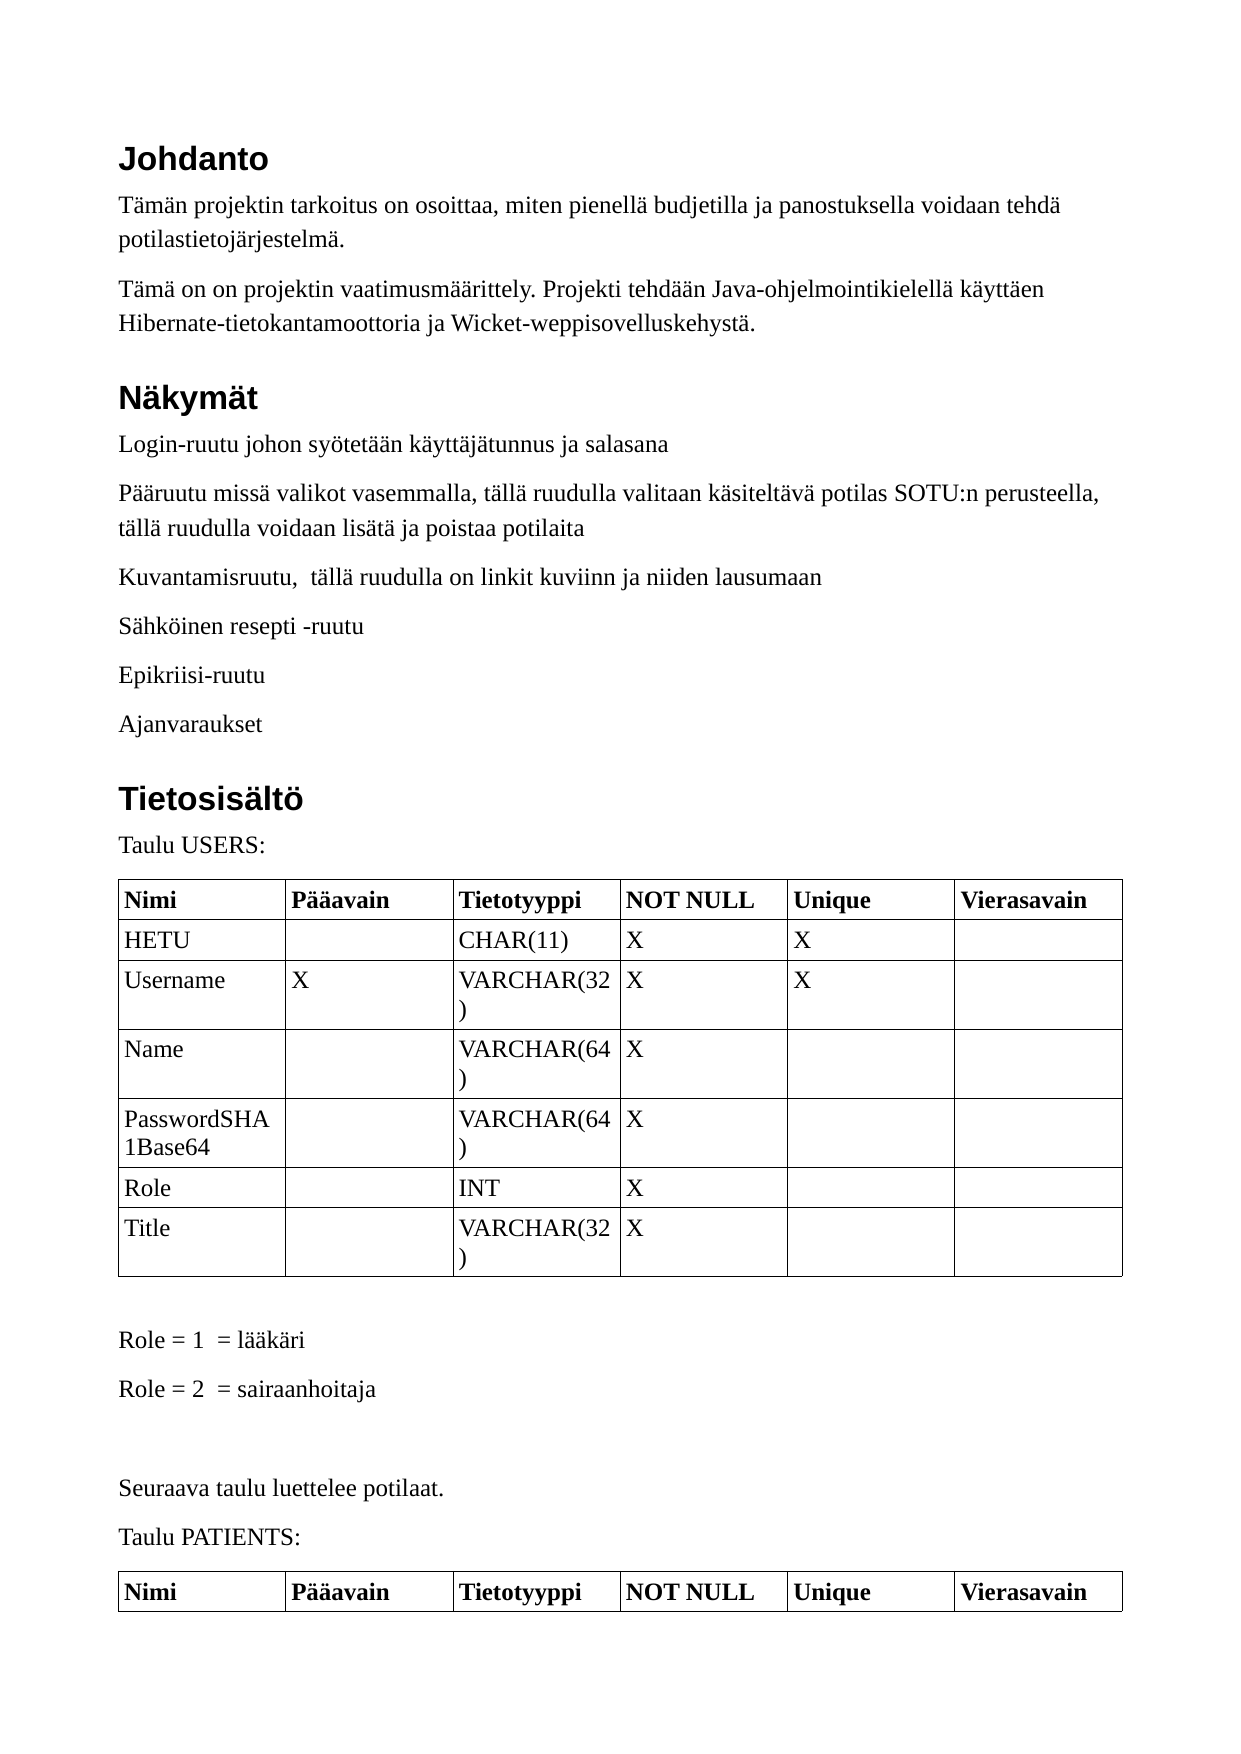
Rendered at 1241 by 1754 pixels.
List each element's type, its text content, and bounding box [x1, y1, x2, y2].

table_cell X [621, 1208, 787, 1276]
table_header NOT NULL [621, 1572, 787, 1611]
text Role = 1 = lääkäri [118, 1325, 1122, 1354]
table_cell Role [119, 1168, 285, 1207]
table_cell [955, 1030, 1122, 1098]
table_cell [286, 1208, 453, 1276]
table_cell HETU [119, 920, 285, 960]
text Ajanvaraukset [118, 709, 1122, 738]
table_cell X [286, 961, 453, 1029]
subtitle Näkymät [118, 378, 1122, 417]
subtitle Johdanto [118, 139, 1122, 178]
table_cell [286, 1030, 453, 1098]
table_cell [788, 1208, 954, 1276]
table_cell CHAR(11) [454, 920, 620, 960]
table_header Tietotyyppi [454, 880, 620, 919]
table_cell X [621, 961, 787, 1029]
text Seuraava taulu luettelee potilaat. [118, 1473, 1122, 1501]
text Taulu PATIENTS: [118, 1522, 1122, 1550]
table_cell [286, 1168, 453, 1207]
table_cell [955, 1168, 1122, 1207]
table_cell [955, 961, 1122, 1029]
text Tämä on on projektin vaatimusmäärittely. Projekti tehdään Java-ohjelmointikielellä käyttäen Hibernate-tietokantamoottoria ja Wicket-weppisovelluskehystä. [118, 274, 1122, 337]
table_cell VARCHAR(64) [454, 1099, 620, 1167]
table_cell [955, 920, 1122, 960]
table_cell INT [454, 1168, 620, 1207]
table_cell [955, 1208, 1122, 1276]
table_cell X [788, 961, 954, 1029]
table_header Unique [788, 880, 954, 919]
text Tämän projektin tarkoitus on osoittaa, miten pienellä budjetilla ja panostuksella voidaan tehdä potilastietojärjestelmä. [118, 190, 1122, 253]
table_cell Username [119, 961, 285, 1029]
table_header Nimi [119, 880, 285, 919]
text Pääruutu missä valikot vasemmalla, tällä ruudulla valitaan käsiteltävä potilas SOTU:n perusteella, tällä ruudulla voidaan lisätä ja poistaa potilaita [118, 478, 1122, 541]
table_cell Title [119, 1208, 285, 1276]
table_cell [788, 1099, 954, 1167]
table_cell [788, 1168, 954, 1207]
table_cell PasswordSHA1Base64 [119, 1099, 285, 1167]
table_header Vierasavain [955, 1572, 1122, 1611]
table_cell [788, 1030, 954, 1098]
table_header Vierasavain [955, 880, 1122, 919]
text Kuvantamisruutu, tällä ruudulla on linkit kuviinn ja niiden lausumaan [118, 562, 1122, 591]
text Role = 2 = sairaanhoitaja [118, 1374, 1122, 1403]
text Taulu USERS: [118, 830, 1122, 859]
table_cell VARCHAR(32) [454, 1208, 620, 1276]
table_cell X [621, 920, 787, 960]
table_cell [955, 1099, 1122, 1167]
table_cell X [621, 1099, 787, 1167]
table_cell X [788, 920, 954, 960]
text Epikriisi-ruutu [118, 660, 1122, 689]
table_cell VARCHAR(64) [454, 1030, 620, 1098]
table_cell [286, 1099, 453, 1167]
table_cell Name [119, 1030, 285, 1098]
text Sähköinen resepti -ruutu [118, 611, 1122, 639]
table_header Pääavain [286, 1572, 453, 1611]
table_cell VARCHAR(32) [454, 961, 620, 1029]
subtitle Tietosisältö [118, 779, 1122, 817]
table_header NOT NULL [621, 880, 787, 919]
table_cell X [621, 1168, 787, 1207]
table_cell [286, 920, 453, 960]
table_header Unique [788, 1572, 954, 1611]
table_header Pääavain [286, 880, 453, 919]
table_header Nimi [119, 1572, 285, 1611]
text Login-ruutu johon syötetään käyttäjätunnus ja salasana [118, 429, 1122, 458]
table_header Tietotyyppi [454, 1572, 620, 1611]
table_cell X [621, 1030, 787, 1098]
